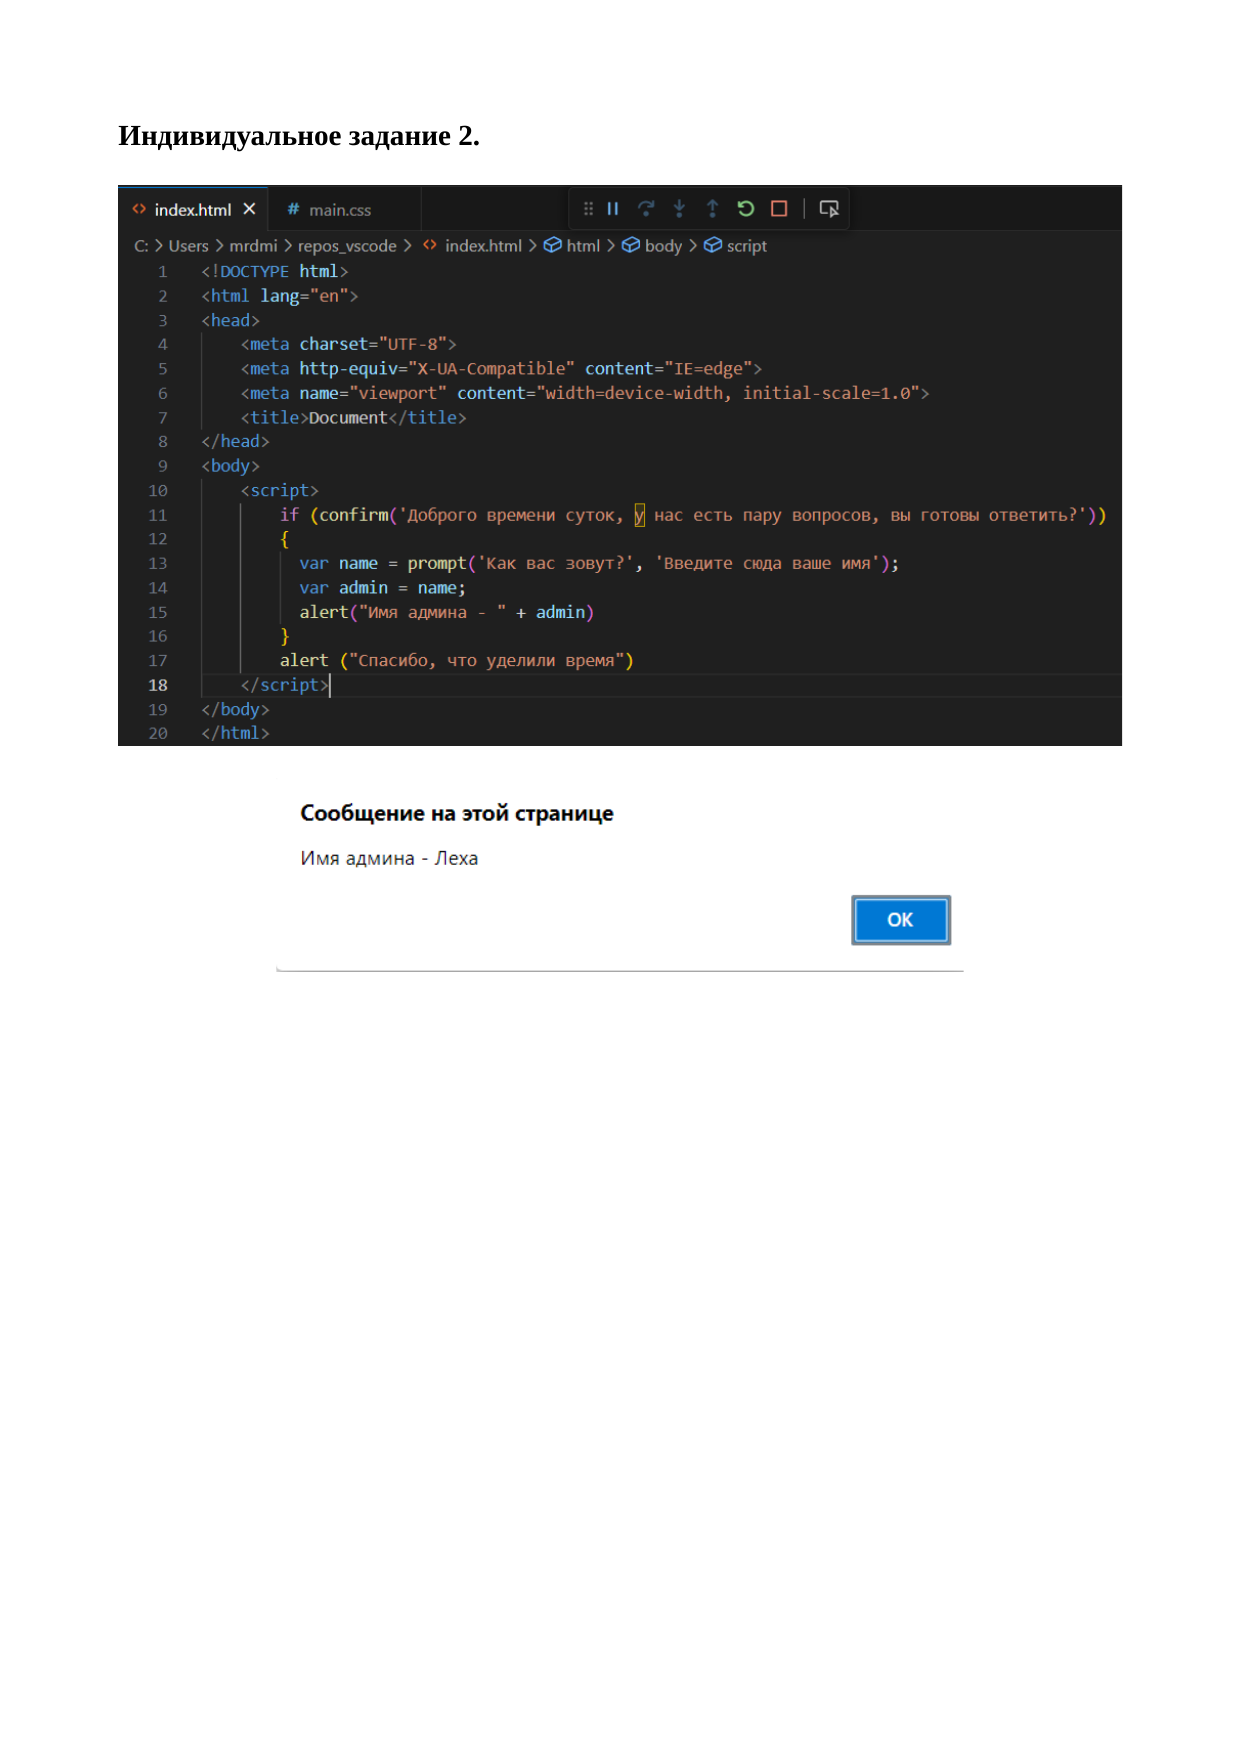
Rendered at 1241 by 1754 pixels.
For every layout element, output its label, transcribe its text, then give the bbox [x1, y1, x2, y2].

picture [276, 778, 964, 972]
text Индивидуальное задание 2. [118, 118, 1122, 152]
picture [118, 185, 1123, 746]
